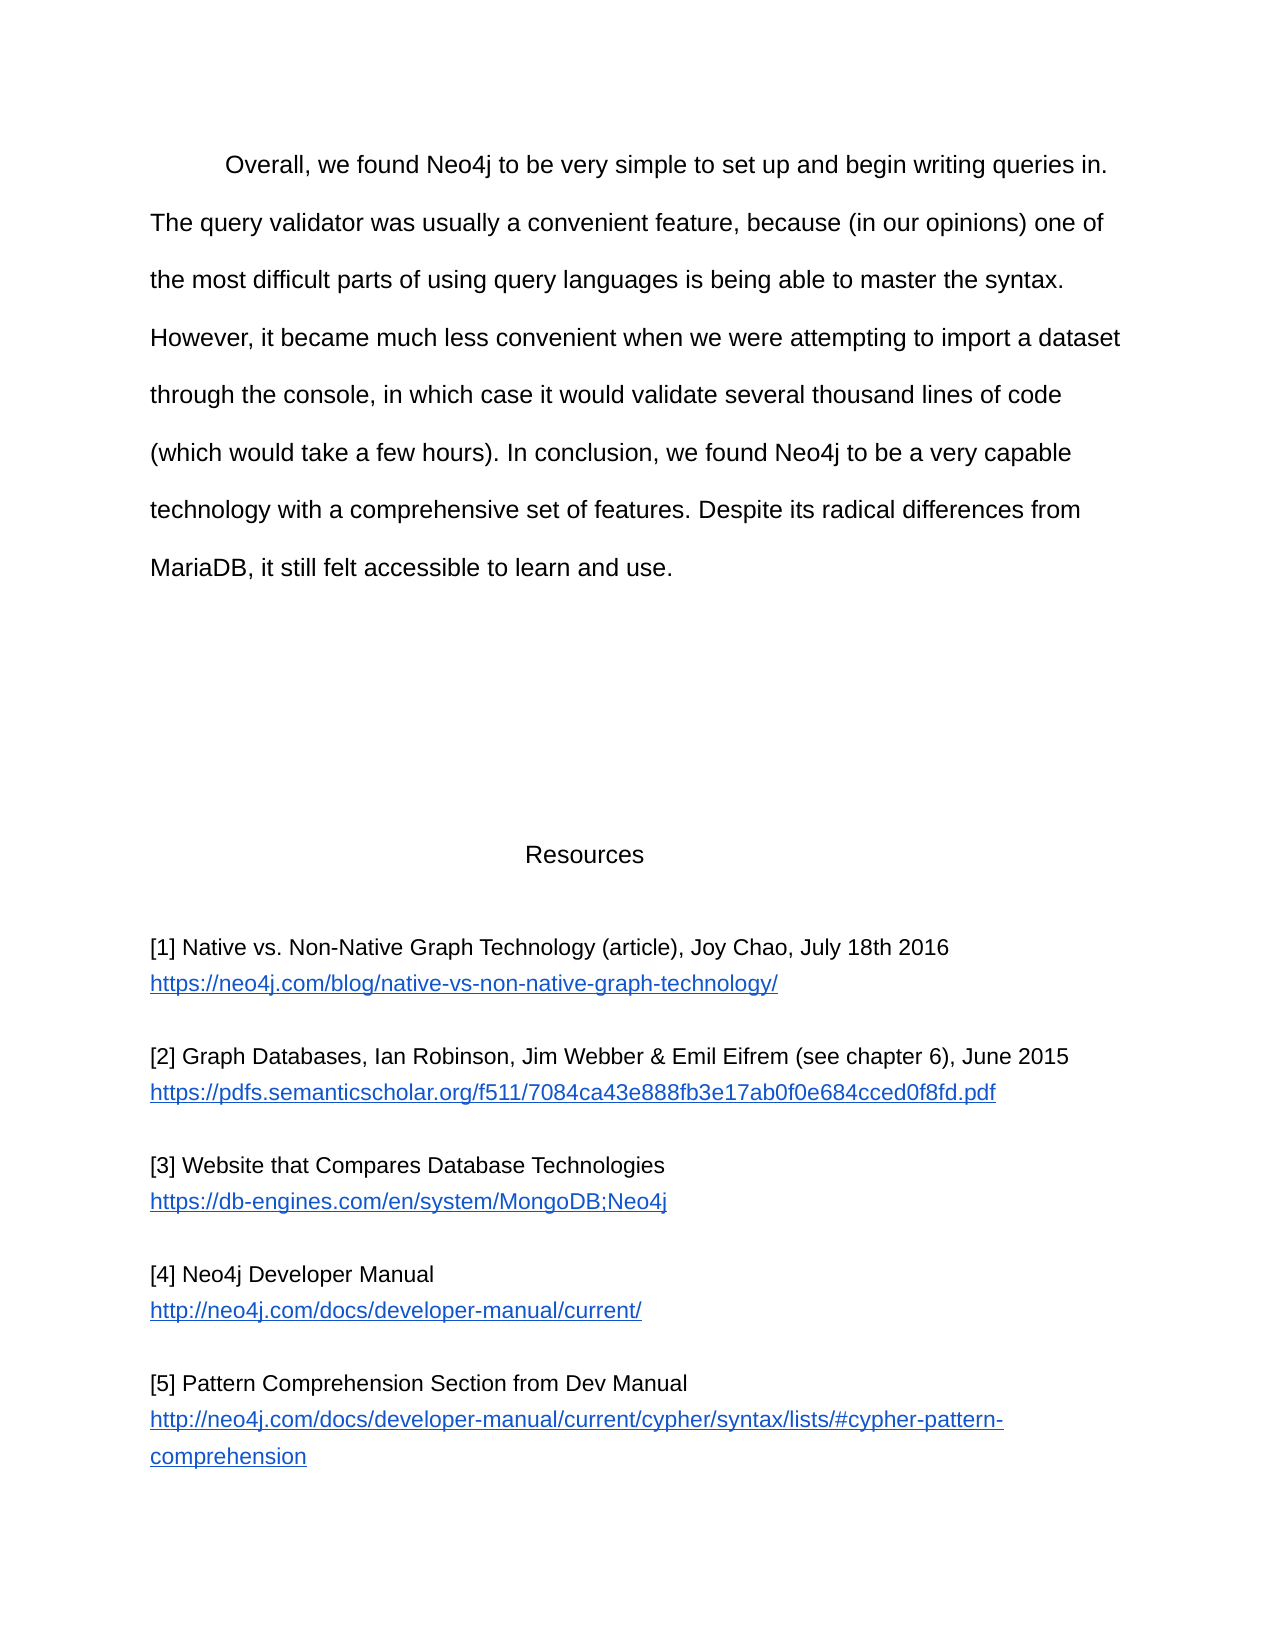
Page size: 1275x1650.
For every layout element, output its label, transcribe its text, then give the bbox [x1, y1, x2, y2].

text https://db-engines.com/en/system/MongoDB;Neo4j [150, 1188, 1125, 1215]
text [4] Neo4j Developer Manual [150, 1261, 1125, 1287]
text Overall, we found Neo4j to be very simple to set up and begin writing queries in. The query validator was usually a convenient feature, because (in our opinions) one of the most difficult parts of using query languages is being able to master the syntax. However, it became much less convenient when we were attempting to import a dataset through the console, in which case it would validate several thousand lines of code (which would take a few hours). In conclusion, we found Neo4j to be a very capable technology with a comprehensive set of features. Despite its radical differences from MariaDB, it still felt accessible to learn and use. [150, 150, 1125, 581]
text Resources [450, 840, 1125, 869]
text [3] Website that Compares Database Technologies [150, 1152, 1125, 1178]
text https://neo4j.com/blog/native-vs-non-native-graph-technology/ [150, 970, 1125, 997]
text [2] Graph Databases, Ian Robinson, Jim Webber & Emil Eifrem (see chapter 6), June 2015 [150, 1043, 1125, 1069]
text [1] Native vs. Non-Native Graph Technology (article), Joy Chao, July 18th 2016 [150, 934, 1125, 960]
text http://neo4j.com/docs/developer-manual/current/cypher/syntax/lists/#cypher-pattern-comprehension [150, 1406, 1125, 1469]
text [5] Pattern Comprehension Section from Dev Manual [150, 1370, 1125, 1396]
text https://pdfs.semanticscholar.org/f511/7084ca43e888fb3e17ab0f0e684cced0f8fd.pdf [150, 1079, 1125, 1106]
text http://neo4j.com/docs/developer-manual/current/ [150, 1297, 1125, 1324]
